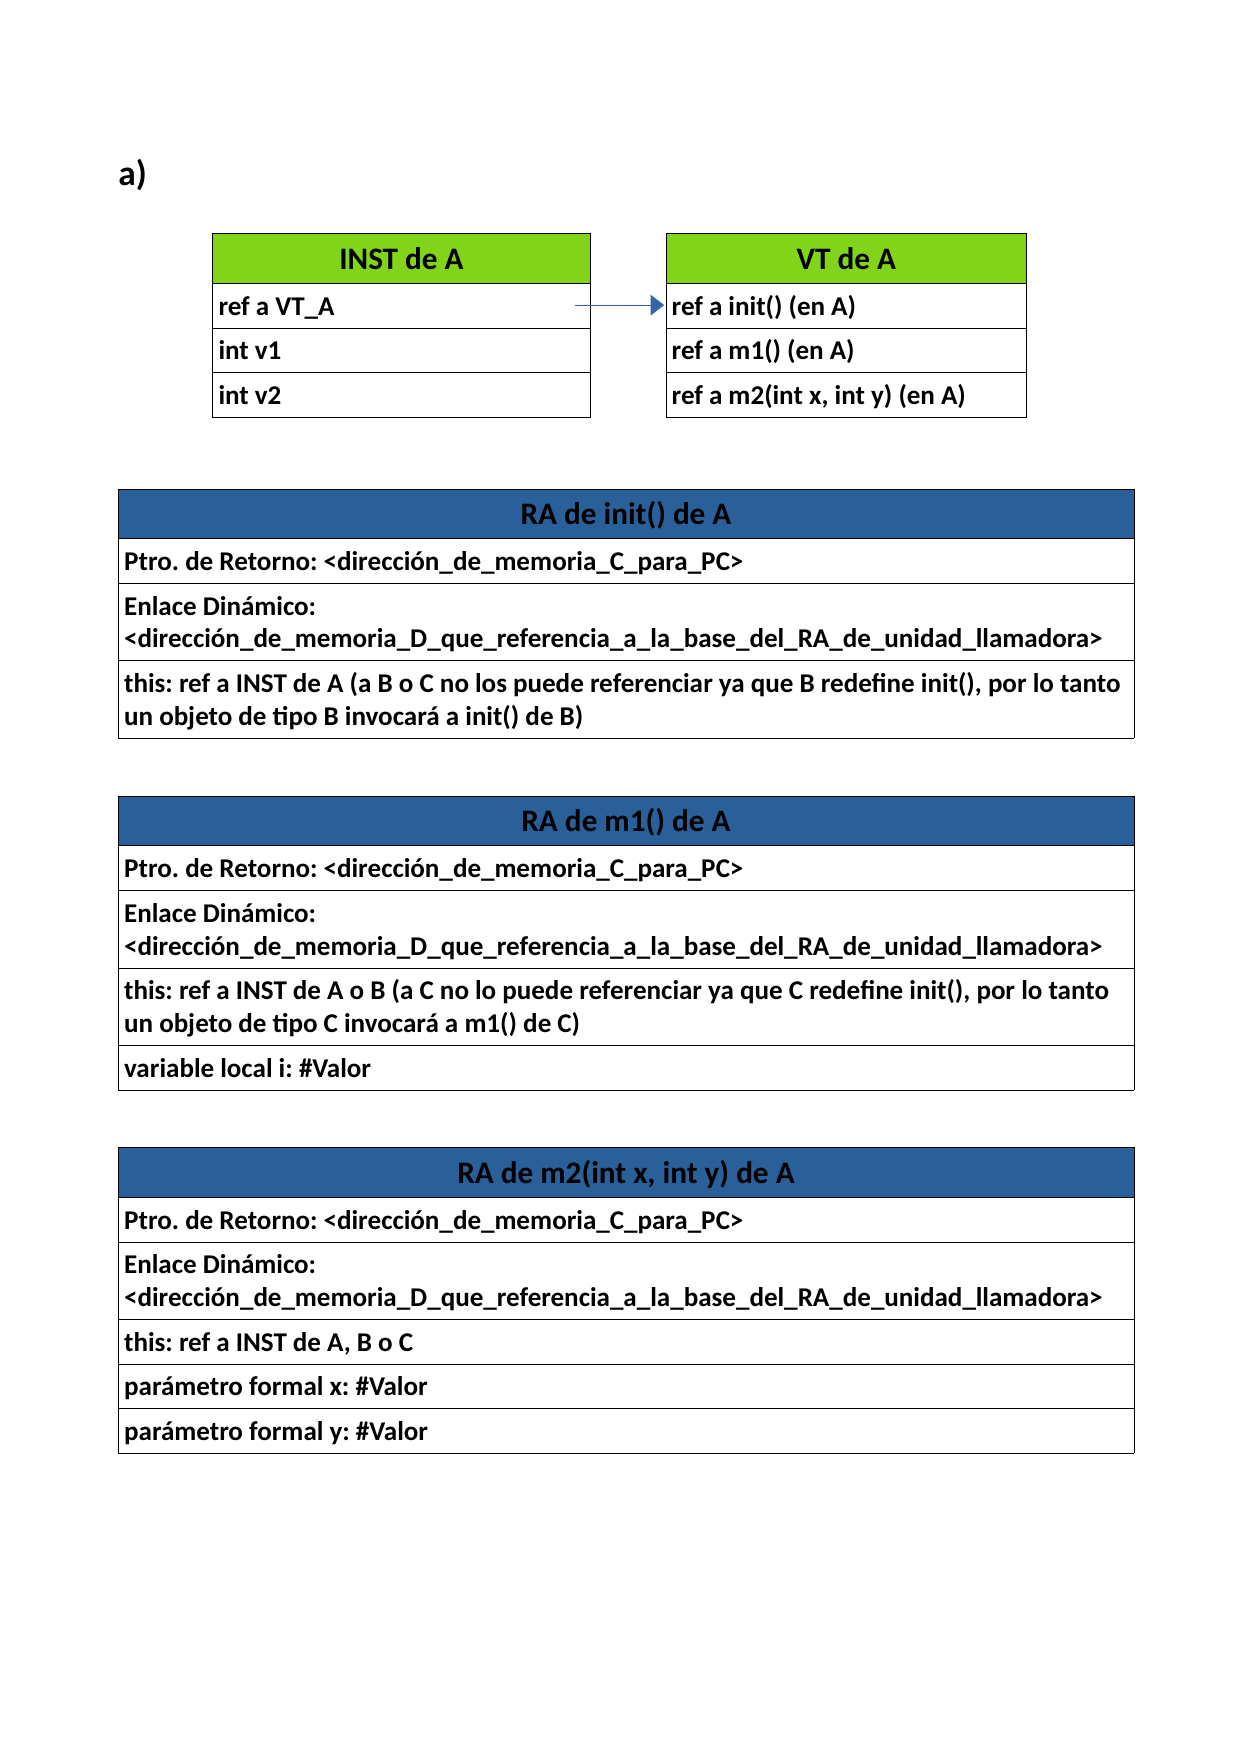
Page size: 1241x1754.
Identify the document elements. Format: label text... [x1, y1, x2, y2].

table_cell ref a init() (en A) [667, 284, 1026, 327]
table_header RA de m1() de A [119, 797, 1134, 845]
table_cell Ptro. de Retorno: <dirección_de_memoria_C_para_PC> [119, 846, 1134, 890]
table_cell Ptro. de Retorno: <dirección_de_memoria_C_para_PC> [119, 539, 1134, 583]
table_header VT de A [667, 234, 1026, 283]
table_header [207, 228, 596, 422]
table_header INST de A [213, 234, 590, 283]
table_header [660, 228, 1033, 422]
table_cell int v1 [213, 329, 590, 372]
table_header RA de init() de A [119, 490, 1134, 538]
table_cell ref a m1() (en A) [667, 329, 1026, 372]
table_cell int v2 [213, 373, 590, 417]
table_cell Enlace Dinámico: <dirección_de_memoria_D_que_referencia_a_la_base_del_RA_de_unidad_llamadora> [119, 1243, 1134, 1319]
table_cell parámetro formal x: #Valor [119, 1365, 1134, 1408]
table_cell this: ref a INST de A (a B o C no los puede referenciar ya que B redefine init(), por lo tanto un objeto de tipo B invocará a init() de B) [119, 661, 1134, 738]
text a) [118, 151, 1122, 194]
table_cell this: ref a INST de A, B o C [119, 1320, 1134, 1364]
table_cell Enlace Dinámico: <dirección_de_memoria_D_que_referencia_a_la_base_del_RA_de_unidad_llamadora> [119, 891, 1134, 967]
table_header RA de m2(int x, int y) de A [119, 1148, 1134, 1197]
table_cell Ptro. de Retorno: <dirección_de_memoria_C_para_PC> [119, 1198, 1134, 1242]
table_cell ref a VT_A [213, 284, 590, 327]
table_cell ref a m2(int x, int y) (en A) [667, 373, 1026, 417]
table_cell variable local i: #Valor [119, 1046, 1134, 1090]
table_cell parámetro formal y: #Valor [119, 1409, 1134, 1453]
table_cell Enlace Dinámico: <dirección_de_memoria_D_que_referencia_a_la_base_del_RA_de_unidad_llamadora> [119, 584, 1134, 660]
table_cell this: ref a INST de A o B (a C no lo puede referenciar ya que C redefine init(), por lo tanto un objeto de tipo C invocará a m1() de C) [119, 969, 1134, 1045]
table_header [596, 228, 660, 305]
table_header [596, 306, 660, 422]
